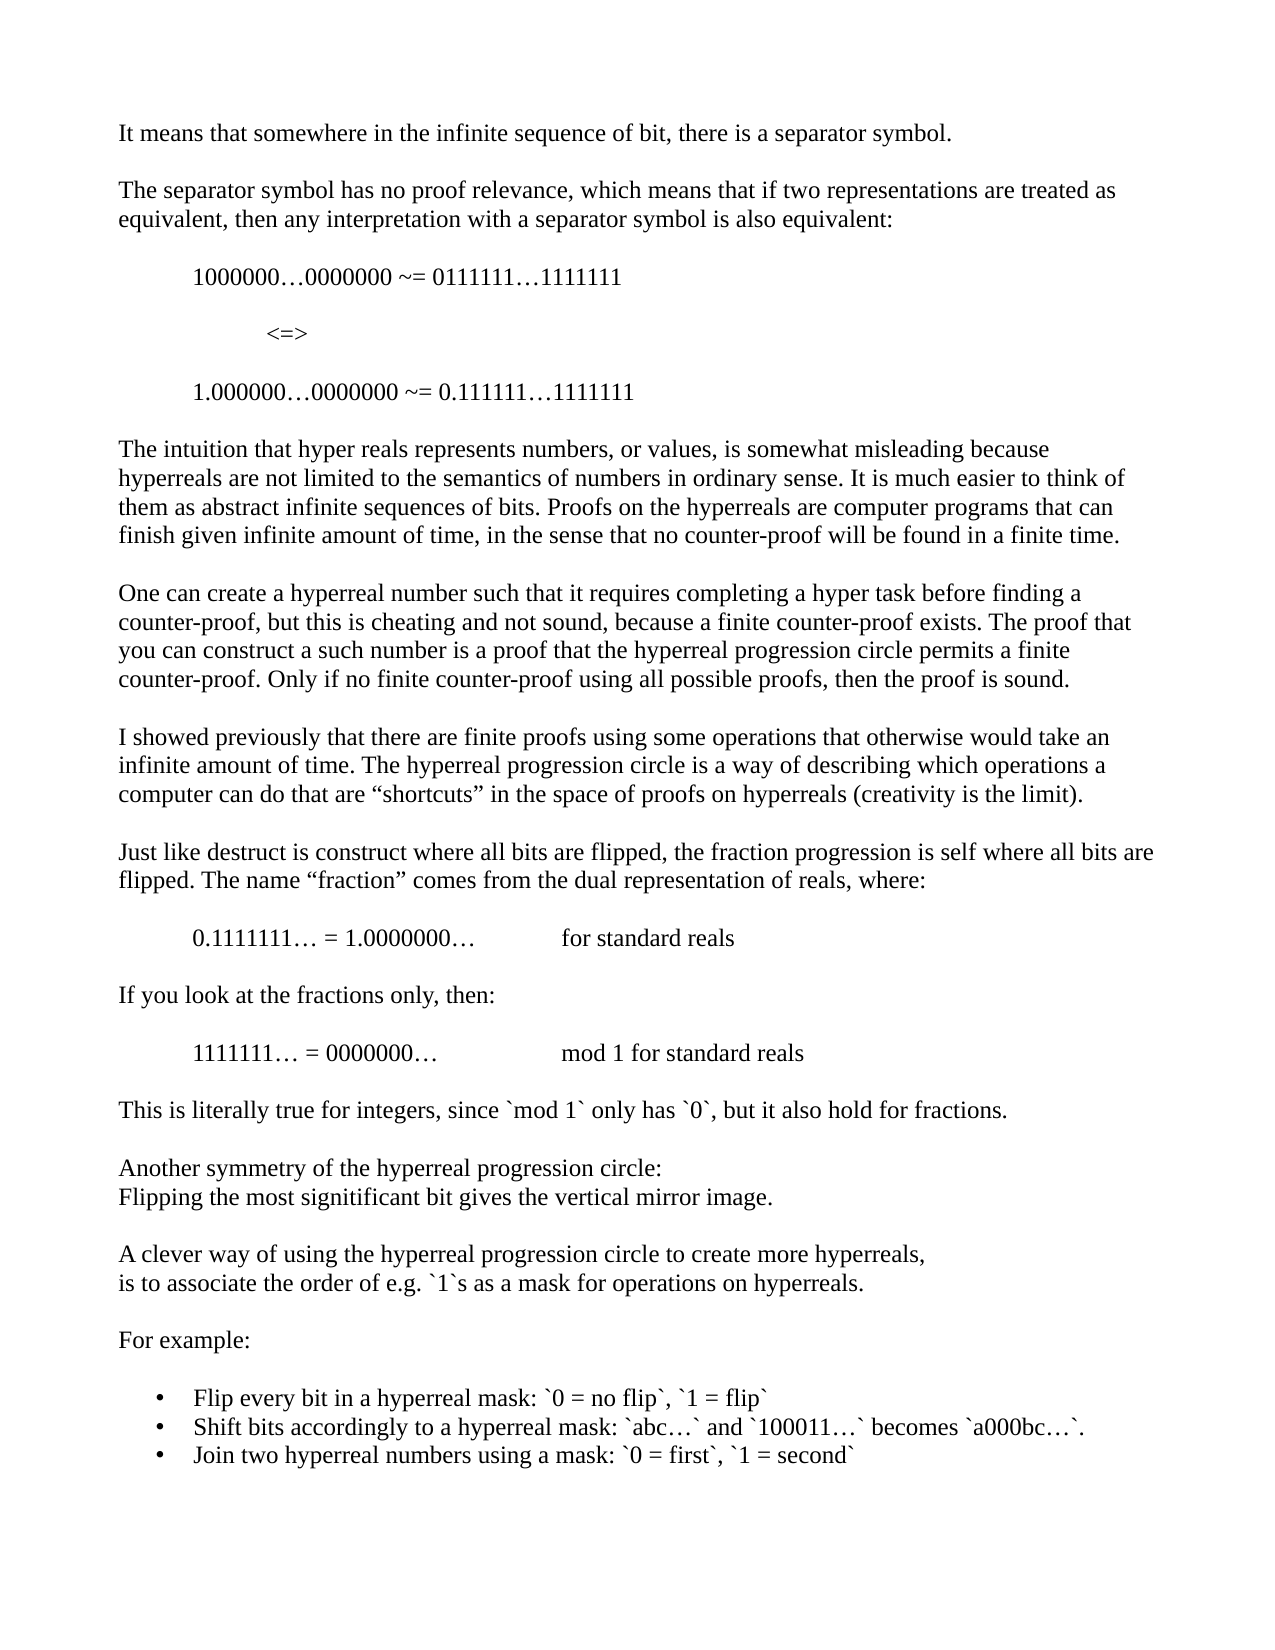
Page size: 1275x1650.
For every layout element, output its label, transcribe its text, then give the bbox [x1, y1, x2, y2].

text 0.1111111… = 1.0000000… for standard reals [118, 923, 1157, 952]
list Join two hyperreal numbers using a mask: `0 = first`, `1 = second` [156, 1441, 1157, 1469]
text Another symmetry of the hyperreal progression circle: Flipping the most signitificant bit gives the vertical mirror image. [118, 1153, 1157, 1211]
list Flip every bit in a hyperreal mask: `0 = no flip`, `1 = flip` [156, 1383, 1157, 1412]
text 1.000000…0000000 ~= 0.111111…1111111 [118, 377, 1157, 406]
text A clever way of using the hyperreal progression circle to create more hyperreals, is to associate the order of e.g. `1`s as a mask for operations on hyperreals. [118, 1239, 1157, 1297]
text Just like destruct is construct where all bits are flipped, the fraction progression is self where all bits are flipped. The name “fraction” comes from the dual representation of reals, where: [118, 837, 1157, 894]
text For example: [118, 1326, 1157, 1354]
text 1000000…0000000 ~= 0111111…1111111 [118, 262, 1157, 291]
text 1111111… = 0000000… mod 1 for standard reals [118, 1038, 1157, 1067]
text The intuition that hyper reals represents numbers, or values, is somewhat misleading because hyperreals are not limited to the semantics of numbers in ordinary sense. It is much easier to think of them as abstract infinite sequences of bits. Proofs on the hyperreals are computer programs that can finish given infinite amount of time, in the sense that no counter-proof will be found in a finite time. [118, 434, 1157, 549]
list Shift bits accordingly to a hyperreal mask: `abc…` and `100011…` becomes `a000bc…`. [156, 1412, 1157, 1441]
text The separator symbol has no proof relevance, which means that if two representations are treated as equivalent, then any interpretation with a separator symbol is also equivalent: [118, 176, 1157, 233]
text This is literally true for integers, since `mod 1` only has `0`, but it also hold for fractions. [118, 1096, 1157, 1124]
text It means that somewhere in the infinite sequence of bit, there is a separator symbol. [118, 118, 1157, 147]
text <=> [118, 319, 1157, 348]
text If you look at the fractions only, then: [118, 981, 1157, 1009]
text I showed previously that there are finite proofs using some operations that otherwise would take an infinite amount of time. The hyperreal progression circle is a way of describing which operations a computer can do that are “shortcuts” in the space of proofs on hyperreals (creativity is the limit). [118, 722, 1157, 808]
text One can create a hyperreal number such that it requires completing a hyper task before finding a counter-proof, but this is cheating and not sound, because a finite counter-proof exists. The proof that you can construct a such number is a proof that the hyperreal progression circle permits a finite counter-proof. Only if no finite counter-proof using all possible proofs, then the proof is sound. [118, 578, 1157, 693]
